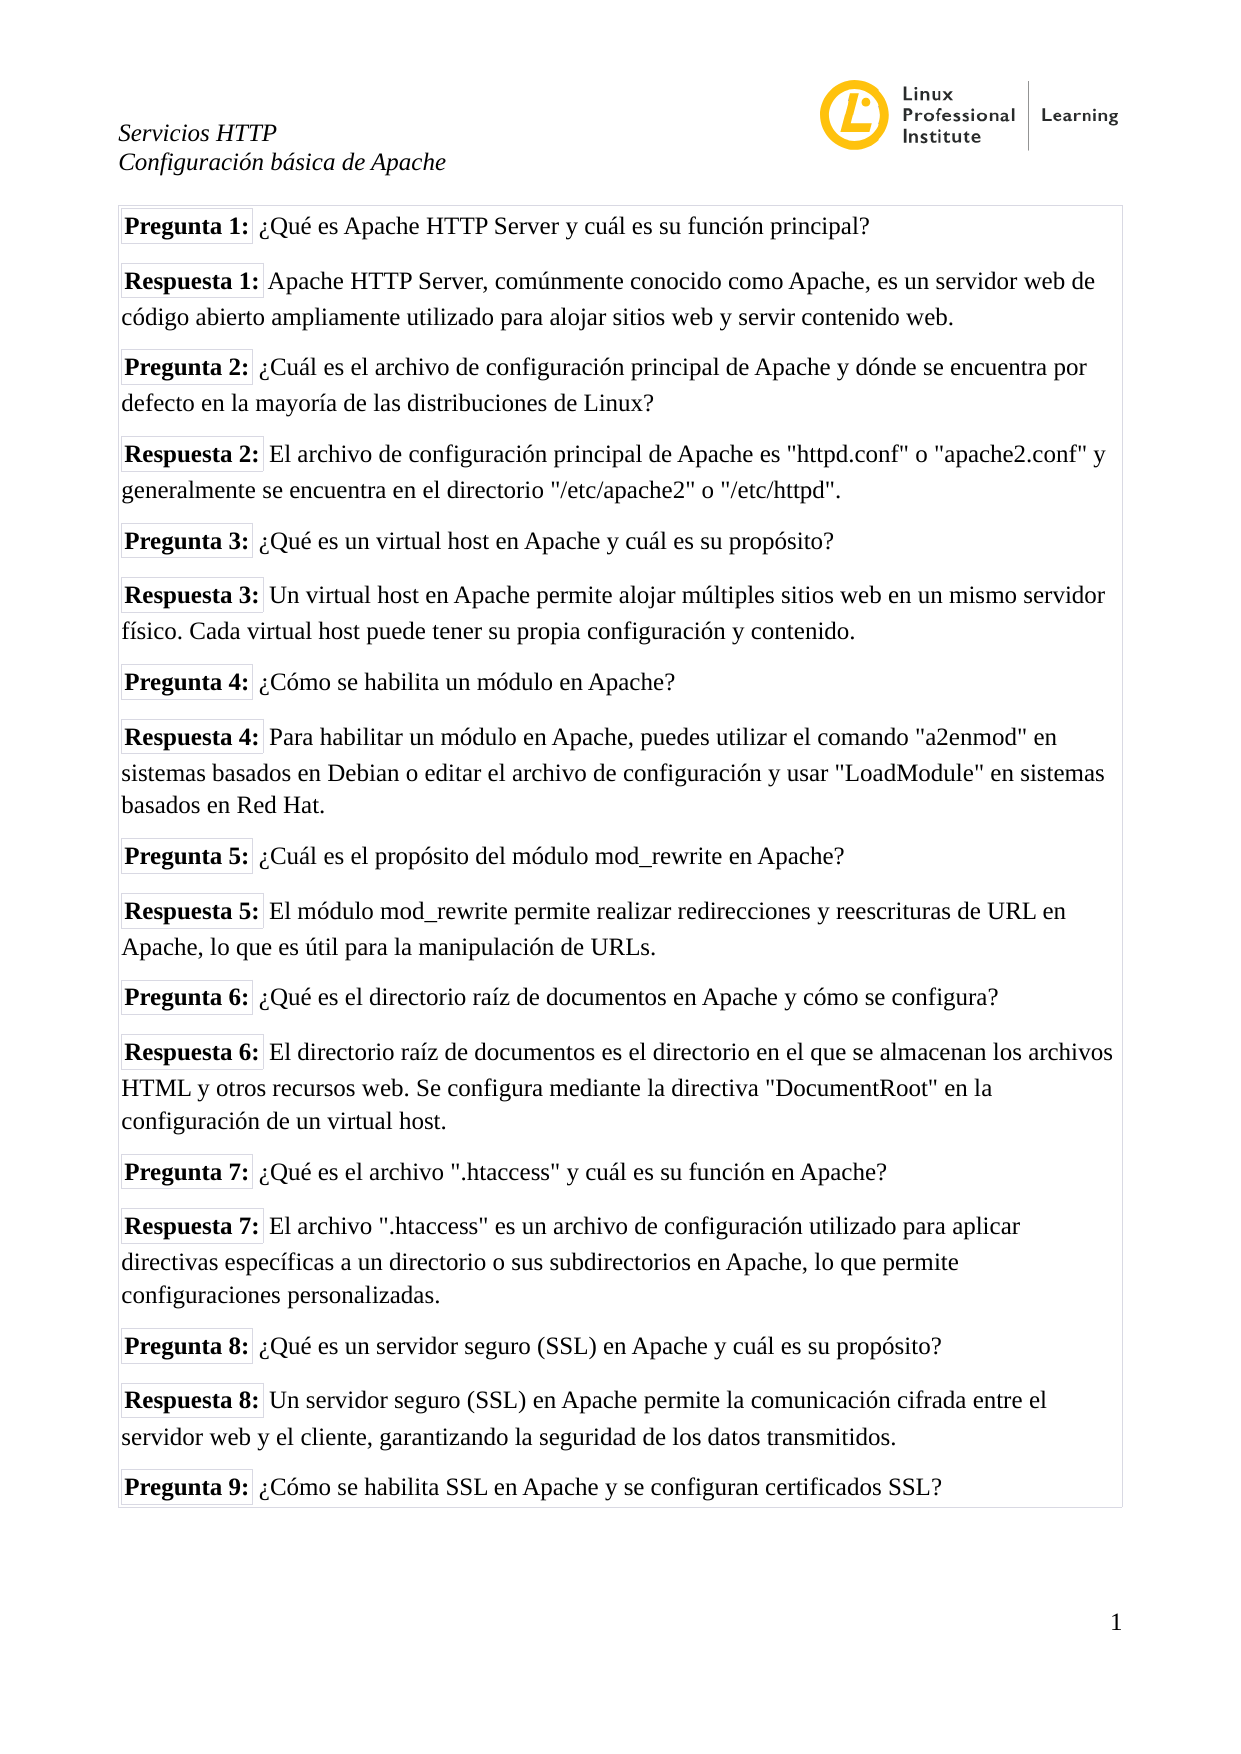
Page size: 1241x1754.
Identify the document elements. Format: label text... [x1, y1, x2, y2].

text Respuesta 8: Un servidor seguro (SSL) en Apache permite la comunicación cifrada entre el servidor web y el cliente, garantizando la seguridad de los datos transmitidos. [119, 1379, 1122, 1450]
picture [819, 79, 1119, 151]
text Respuesta 2: El archivo de configuración principal de Apache es "httpd.conf" o "apache2.conf" y generalmente se encuentra en el directorio "/etc/apache2" o "/etc/httpd". [119, 433, 1122, 504]
text Pregunta 5: ¿Cuál es el propósito del módulo mod_rewrite en Apache? [119, 835, 1122, 873]
text Pregunta 4: ¿Cómo se habilita un módulo en Apache? [119, 661, 1122, 699]
text Respuesta 6: El directorio raíz de documentos es el directorio en el que se almacenan los archivos HTML y otros recursos web. Se configura mediante la directiva "DocumentRoot" en la configuración de un virtual host. [119, 1031, 1122, 1135]
text Pregunta 9: ¿Cómo se habilita SSL en Apache y se configuran certificados SSL? [119, 1466, 1122, 1507]
text Pregunta 3: ¿Qué es un virtual host en Apache y cuál es su propósito? [119, 520, 1122, 557]
text Respuesta 5: El módulo mod_rewrite permite realizar redirecciones y reescrituras de URL en Apache, lo que es útil para la manipulación de URLs. [119, 890, 1122, 961]
text Pregunta 1: ¿Qué es Apache HTTP Server y cuál es su función principal? [119, 206, 1122, 243]
text Respuesta 1: Apache HTTP Server, comúnmente conocido como Apache, es un servidor web de código abierto ampliamente utilizado para alojar sitios web y servir contenido web. [119, 260, 1122, 331]
text Pregunta 7: ¿Qué es el archivo ".htaccess" y cuál es su función en Apache? [119, 1151, 1122, 1188]
text Pregunta 6: ¿Qué es el directorio raíz de documentos en Apache y cómo se configura? [119, 976, 1122, 1014]
text Pregunta 8: ¿Qué es un servidor seguro (SSL) en Apache y cuál es su propósito? [119, 1325, 1122, 1363]
text Respuesta 4: Para habilitar un módulo en Apache, puedes utilizar el comando "a2enmod" en sistemas basados en Debian o editar el archivo de configuración y usar "LoadModule" en sistemas basados en Red Hat. [119, 716, 1122, 819]
text Respuesta 3: Un virtual host en Apache permite alojar múltiples sitios web en un mismo servidor físico. Cada virtual host puede tener su propia configuración y contenido. [119, 574, 1122, 645]
text Pregunta 2: ¿Cuál es el archivo de configuración principal de Apache y dónde se encuentra por defecto en la mayoría de las distribuciones de Linux? [119, 346, 1122, 417]
text Respuesta 7: El archivo ".htaccess" es un archivo de configuración utilizado para aplicar directivas específicas a un directorio o sus subdirectorios en Apache, lo que permite configuraciones personalizadas. [119, 1205, 1122, 1309]
